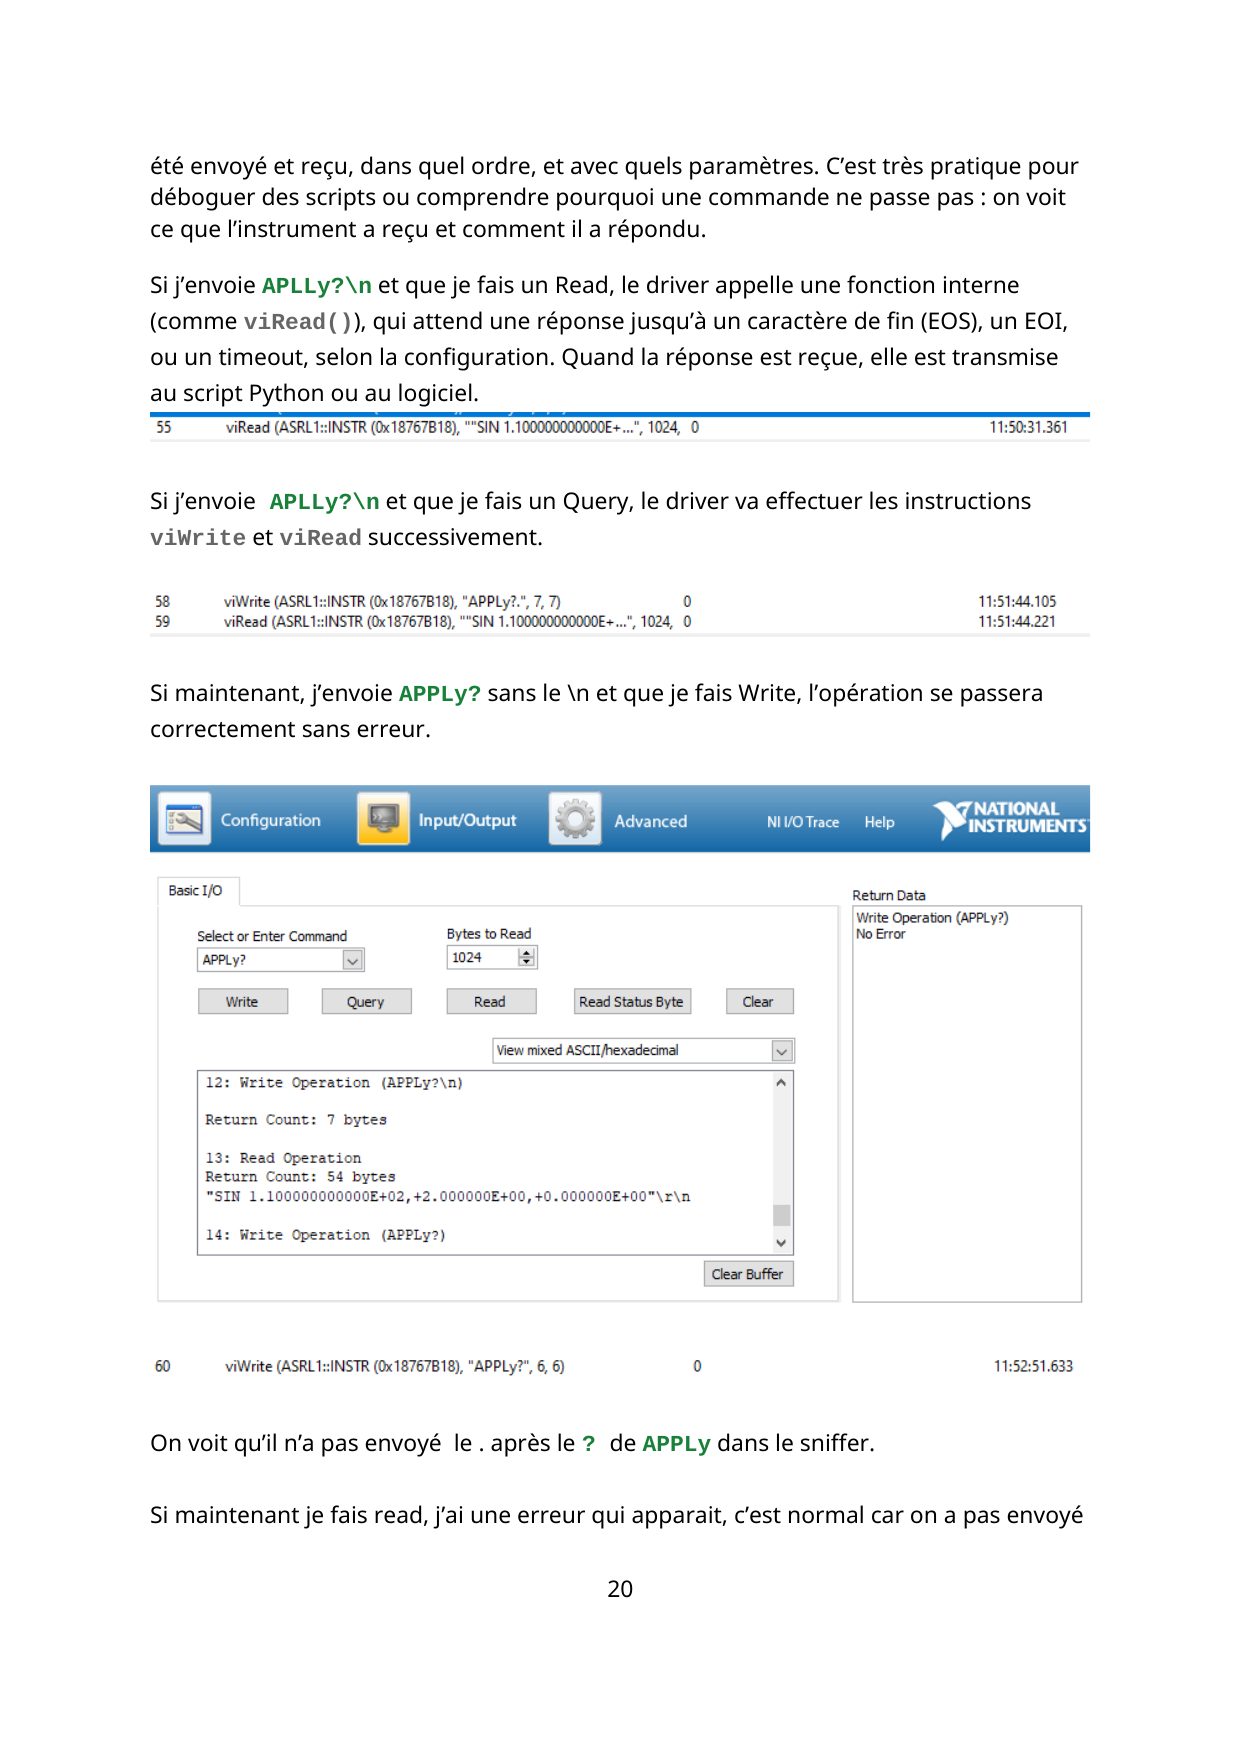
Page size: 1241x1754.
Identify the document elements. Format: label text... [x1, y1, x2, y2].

picture [150, 785, 1091, 1314]
text Si j’envoie APLLy?\n et que je fais un Query, le driver va effectuer les instructions viWrite et viRead successivement. [150, 484, 1090, 552]
text On voit qu’il n’a pas envoyé le . après le ? de APPLy dans le sniffer. [150, 1427, 1090, 1458]
picture [150, 412, 1091, 442]
text Si maintenant je fais read, j’ai une erreur qui apparait, c’est normal car on a pas envoyé [150, 1498, 1090, 1530]
picture [150, 1354, 1091, 1378]
picture [150, 592, 1091, 637]
text été envoyé et reçu, dans quel ordre, et avec quels paramètres. C’est très pratique pour déboguer des scripts ou comprendre pourquoi une commande ne passe pas : on voit ce que l’instrument a reçu et comment il a répondu. [150, 150, 1090, 244]
text Si j’envoie APLLy?\n et que je fais un Read, le driver appelle une fonction interne (comme viRead()), qui attend une réponse jusqu’à un caractère de fin (EOS), un EOI, ou un timeout, selon la configuration. Quand la réponse est reçue, elle est transmise au script Python ou au logiciel. [150, 269, 1090, 408]
text Si maintenant, j’envoie APPLy? sans le \n et que je fais Write, l’opération se passera correctement sans erreur. [150, 677, 1090, 744]
